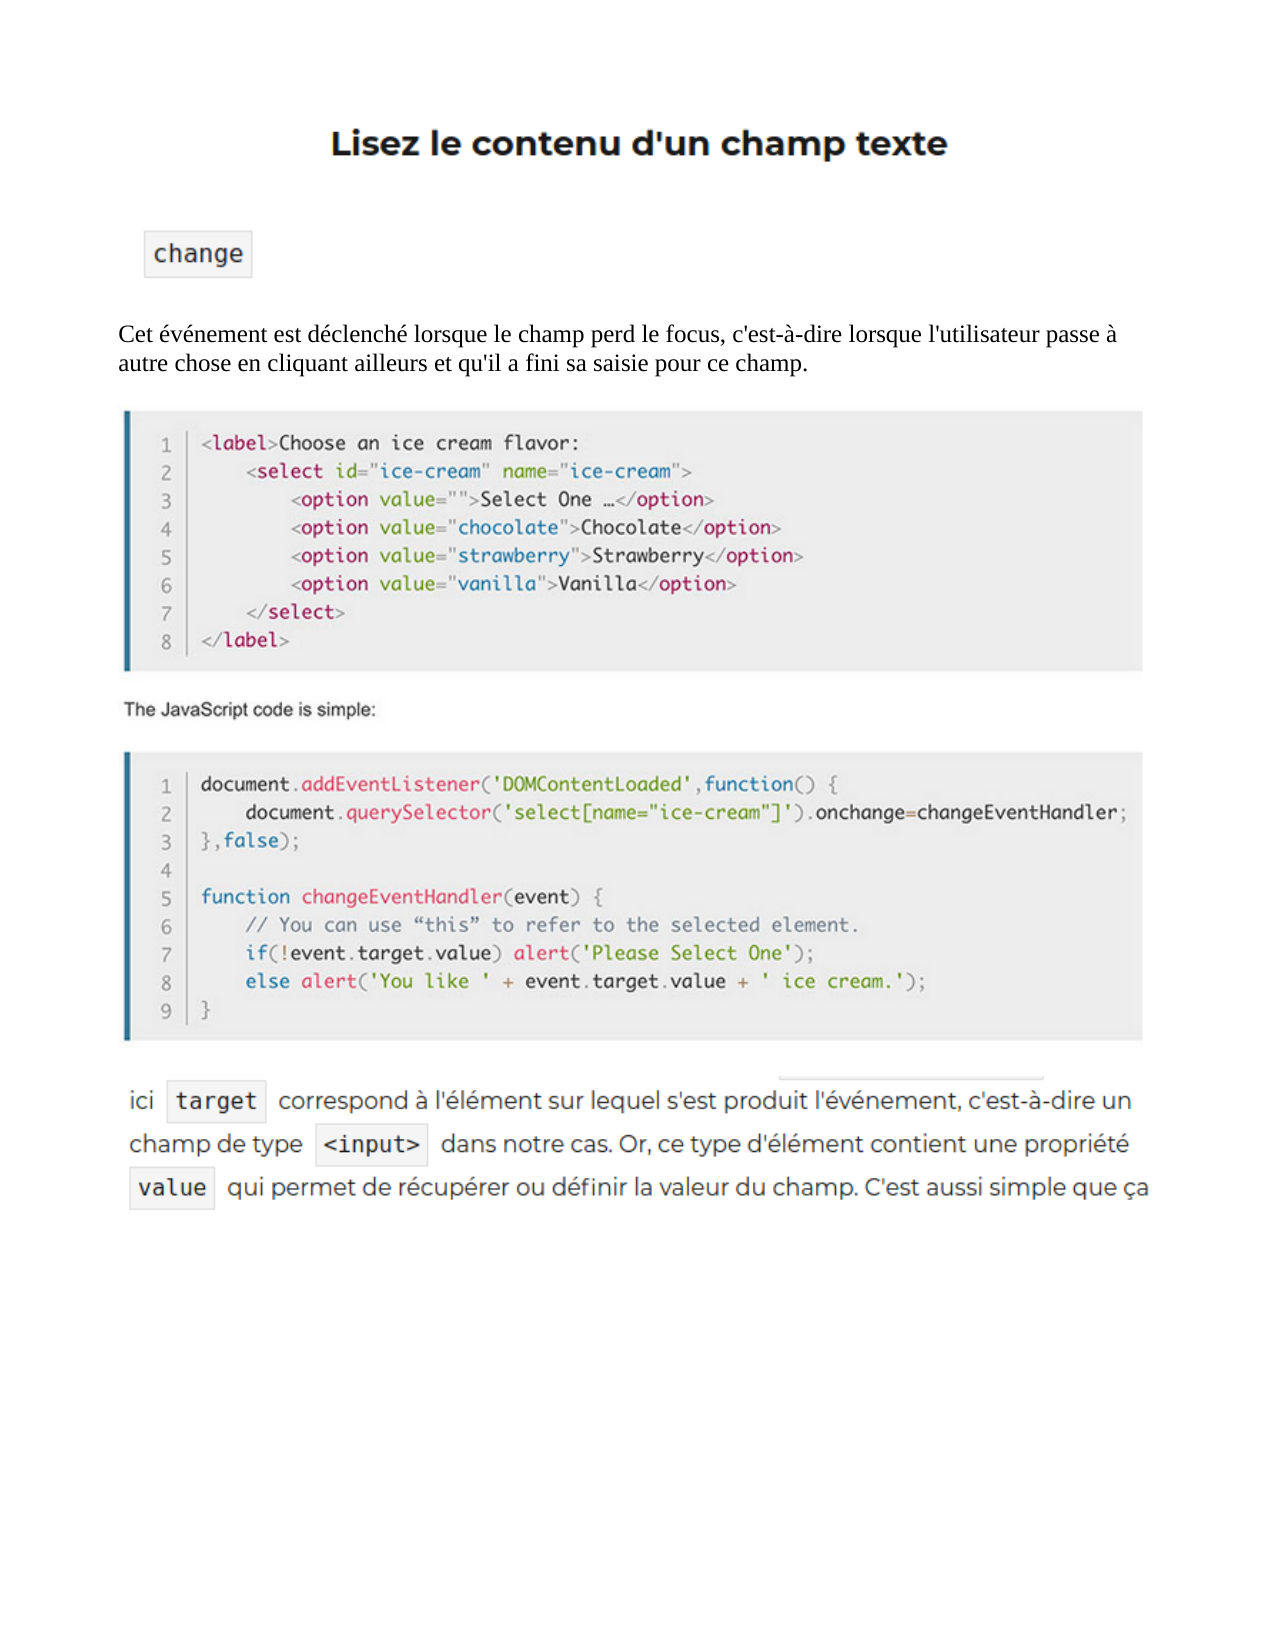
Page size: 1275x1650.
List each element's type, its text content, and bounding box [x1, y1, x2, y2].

picture [118, 405, 1157, 1048]
picture [321, 118, 954, 165]
picture [118, 1076, 1157, 1213]
picture [141, 226, 256, 280]
text Cet événement est déclenché lorsque le champ perd le focus, c'est-à-dire lorsque l'utilisateur passe à autre chose en cliquant ailleurs et qu'il a fini sa saisie pour ce champ. [118, 319, 1157, 377]
